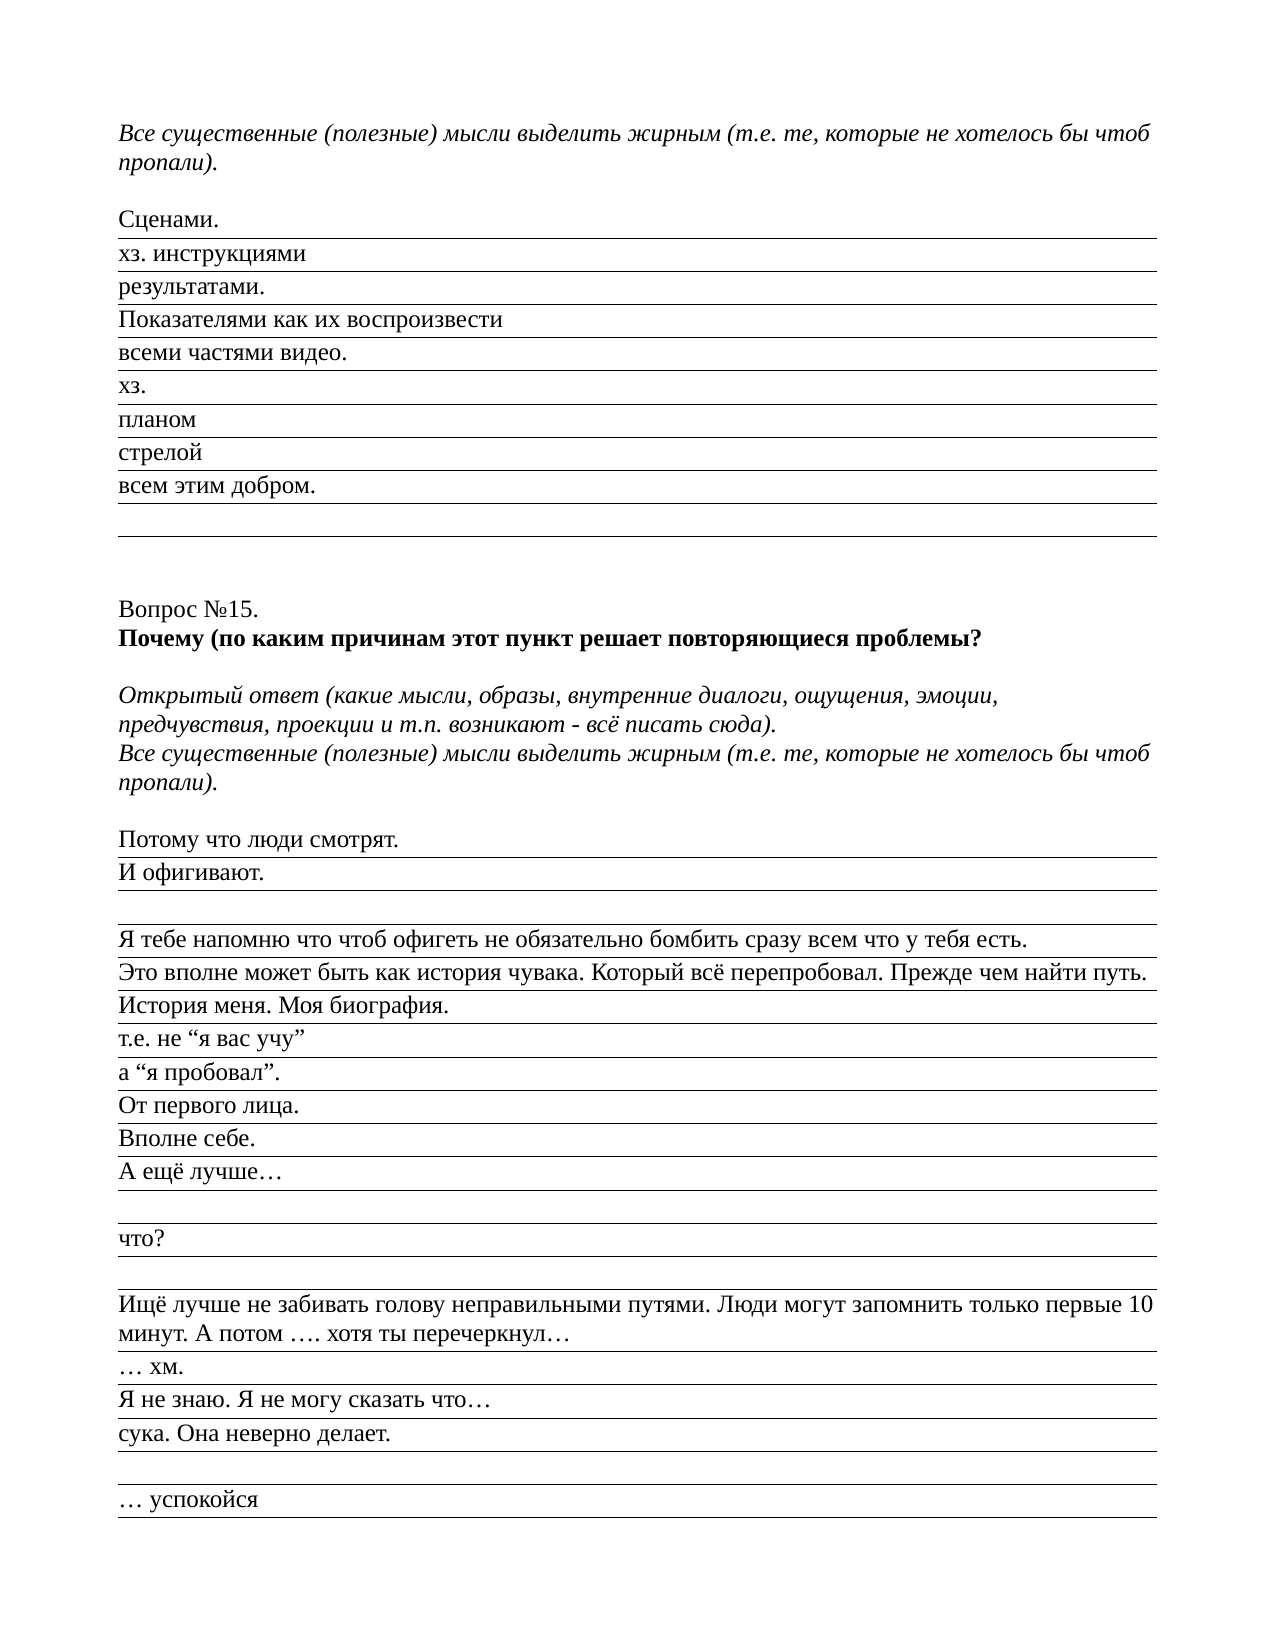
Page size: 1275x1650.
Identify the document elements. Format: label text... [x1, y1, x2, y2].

text а “я пробовал”. [118, 1058, 1157, 1090]
text стрелой [118, 438, 1157, 470]
text результатами. [118, 272, 1157, 304]
text Я тебе напомню что чтоб офигеть не обязательно бомбить сразу всем что у тебя есть. [118, 925, 1157, 957]
text Ищё лучше не забивать голову неправильными путями. Люди могут запомнить только первые 10 минут. А потом …. хотя ты перечеркнул… [118, 1290, 1157, 1351]
text Вопрос №15. [118, 594, 1157, 623]
text История меня. Моя биография. [118, 991, 1157, 1023]
text От первого лица. [118, 1091, 1157, 1123]
text … хм. [118, 1352, 1157, 1384]
text хз. [118, 371, 1157, 404]
text что? [118, 1224, 1157, 1256]
text т.е. не “я вас учу” [118, 1024, 1157, 1057]
text Почему (по каким причинам этот пункт решает повторяющиеся проблемы? [118, 623, 1157, 652]
text А ещё лучше… [118, 1157, 1157, 1190]
text Вполне себе. [118, 1124, 1157, 1156]
text Все существенные (полезные) мысли выделить жирным (т.е. те, которые не хотелось бы чтоб пропали). [118, 118, 1157, 176]
text сука. Она неверно делает. [118, 1419, 1157, 1451]
text Это вполне может быть как история чувака. Который всё перепробовал. Прежде чем найти путь. [118, 958, 1157, 990]
text И офигивают. [118, 858, 1157, 890]
text Показателями как их воспроизвести [118, 305, 1157, 337]
text … успокойся [118, 1485, 1157, 1517]
text всем этим добром. [118, 471, 1157, 503]
text хз. инструкциями [118, 239, 1157, 271]
text Потому что люди смотрят. [118, 824, 1157, 857]
text Я не знаю. Я не могу сказать что… [118, 1385, 1157, 1418]
text планом [118, 405, 1157, 437]
text Открытый ответ (какие мысли, образы, внутренние диалоги, ощущения, эмоции, предчувствия, проекции и т.п. возникают - всё писать сюда). [118, 680, 1157, 738]
text Сценами. [118, 204, 1157, 238]
text всеми частями видео. [118, 338, 1157, 370]
text Все существенные (полезные) мысли выделить жирным (т.е. те, которые не хотелось бы чтоб пропали). [118, 738, 1157, 795]
